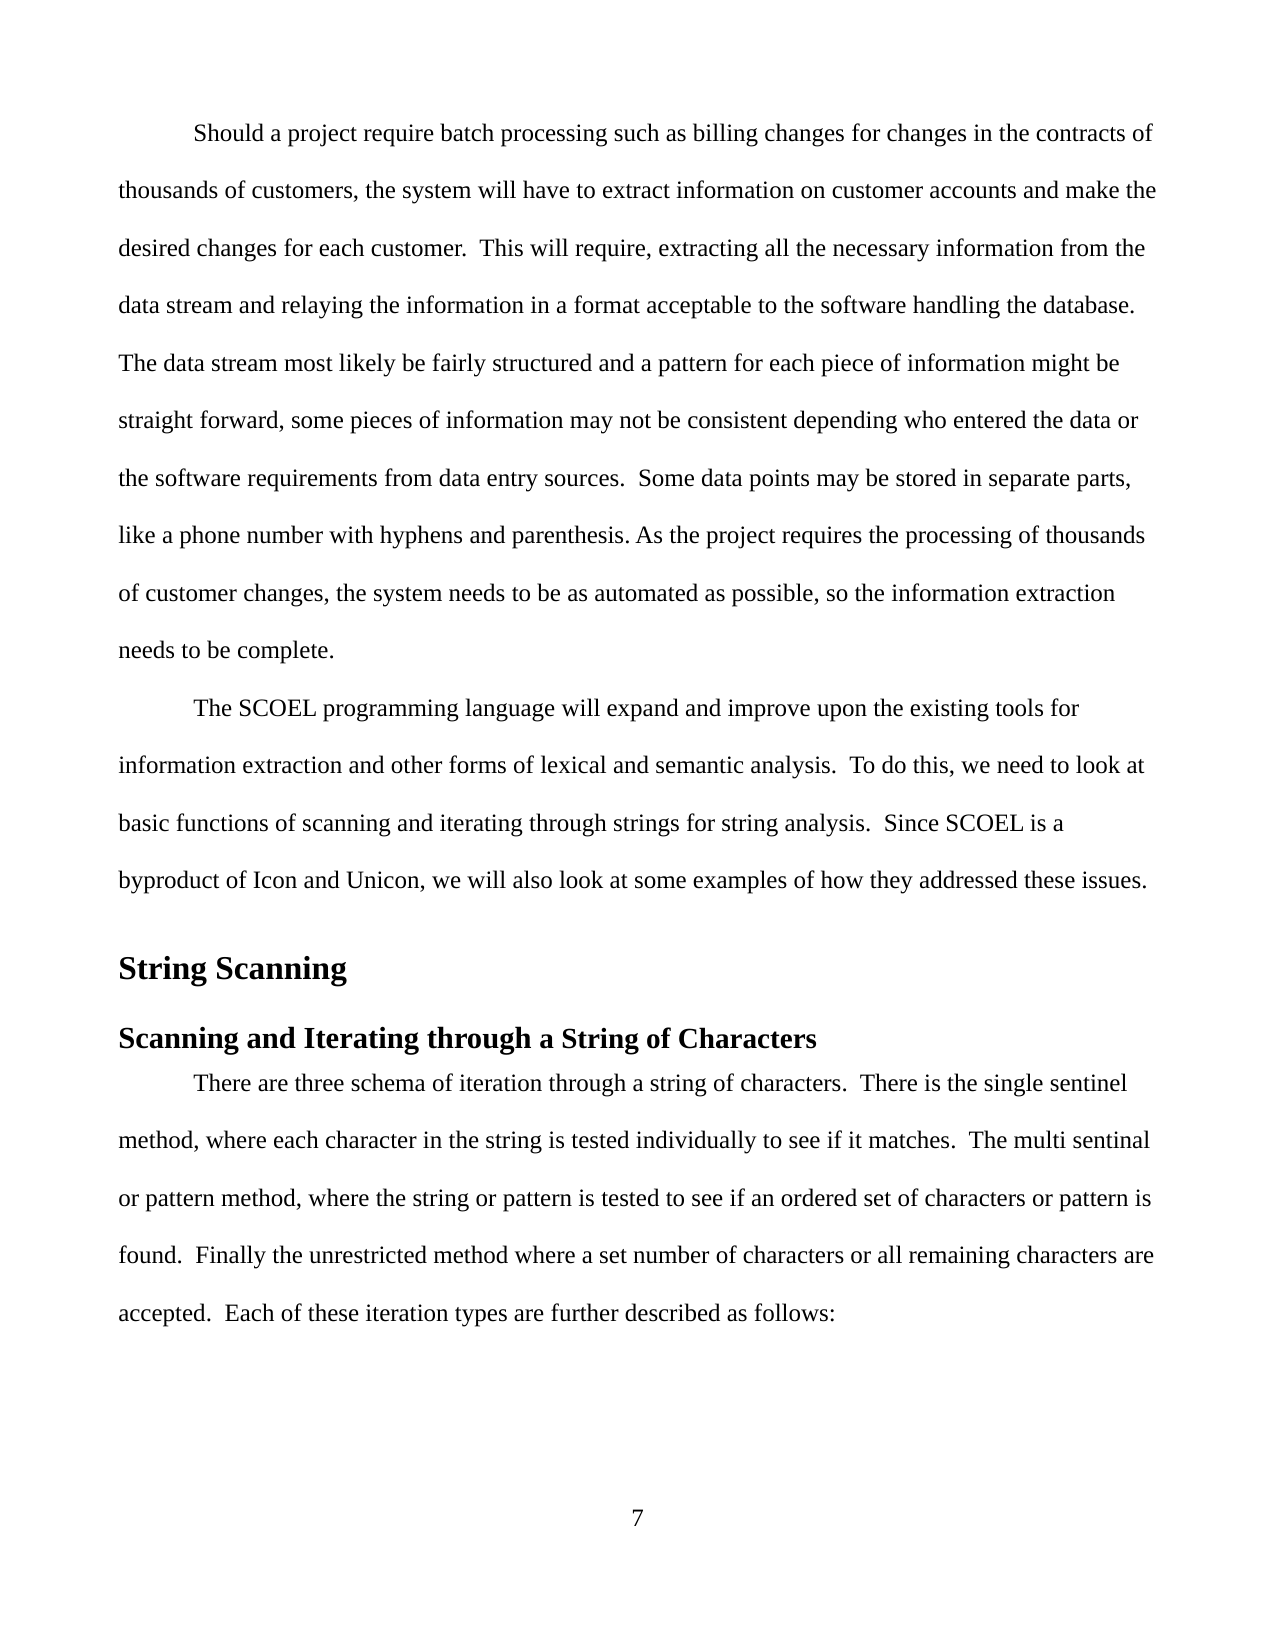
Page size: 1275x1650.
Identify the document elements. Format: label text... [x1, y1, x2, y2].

text The SCOEL programming language will expand and improve upon the existing tools for information extraction and other forms of lexical and semantic analysis. To do this, we need to look at basic functions of scanning and iterating through strings for string analysis. Since SCOEL is a byproduct of Icon and Unicon, we will also look at some examples of how they addressed these issues. [118, 693, 1157, 894]
text There are three schema of iteration through a string of characters. There is the single sentinel method, where each character in the string is tested individually to see if it matches. The multi sentinal or pattern method, where the string or pattern is tested to see if an ordered set of characters or pattern is found. Finally the unrestricted method where a set number of characters or all remaining characters are accepted. Each of these iteration types are further described as follows: [118, 1068, 1157, 1326]
subtitle String Scanning [118, 948, 1157, 986]
subtitle Scanning and Iterating through a String of Characters [118, 1020, 1157, 1055]
text Should a project require batch processing such as billing changes for changes in the contracts of thousands of customers, the system will have to extract information on customer accounts and make the desired changes for each customer. This will require, extracting all the necessary information from the data stream and relaying the information in a format acceptable to the software handling the database. The data stream most likely be fairly structured and a pattern for each piece of information might be straight forward, some pieces of information may not be consistent depending who entered the data or the software requirements from data entry sources. Some data points may be stored in separate parts, like a phone number with hyphens and parenthesis. As the project requires the processing of thousands of customer changes, the system needs to be as automated as possible, so the information extraction needs to be complete. [118, 118, 1157, 664]
